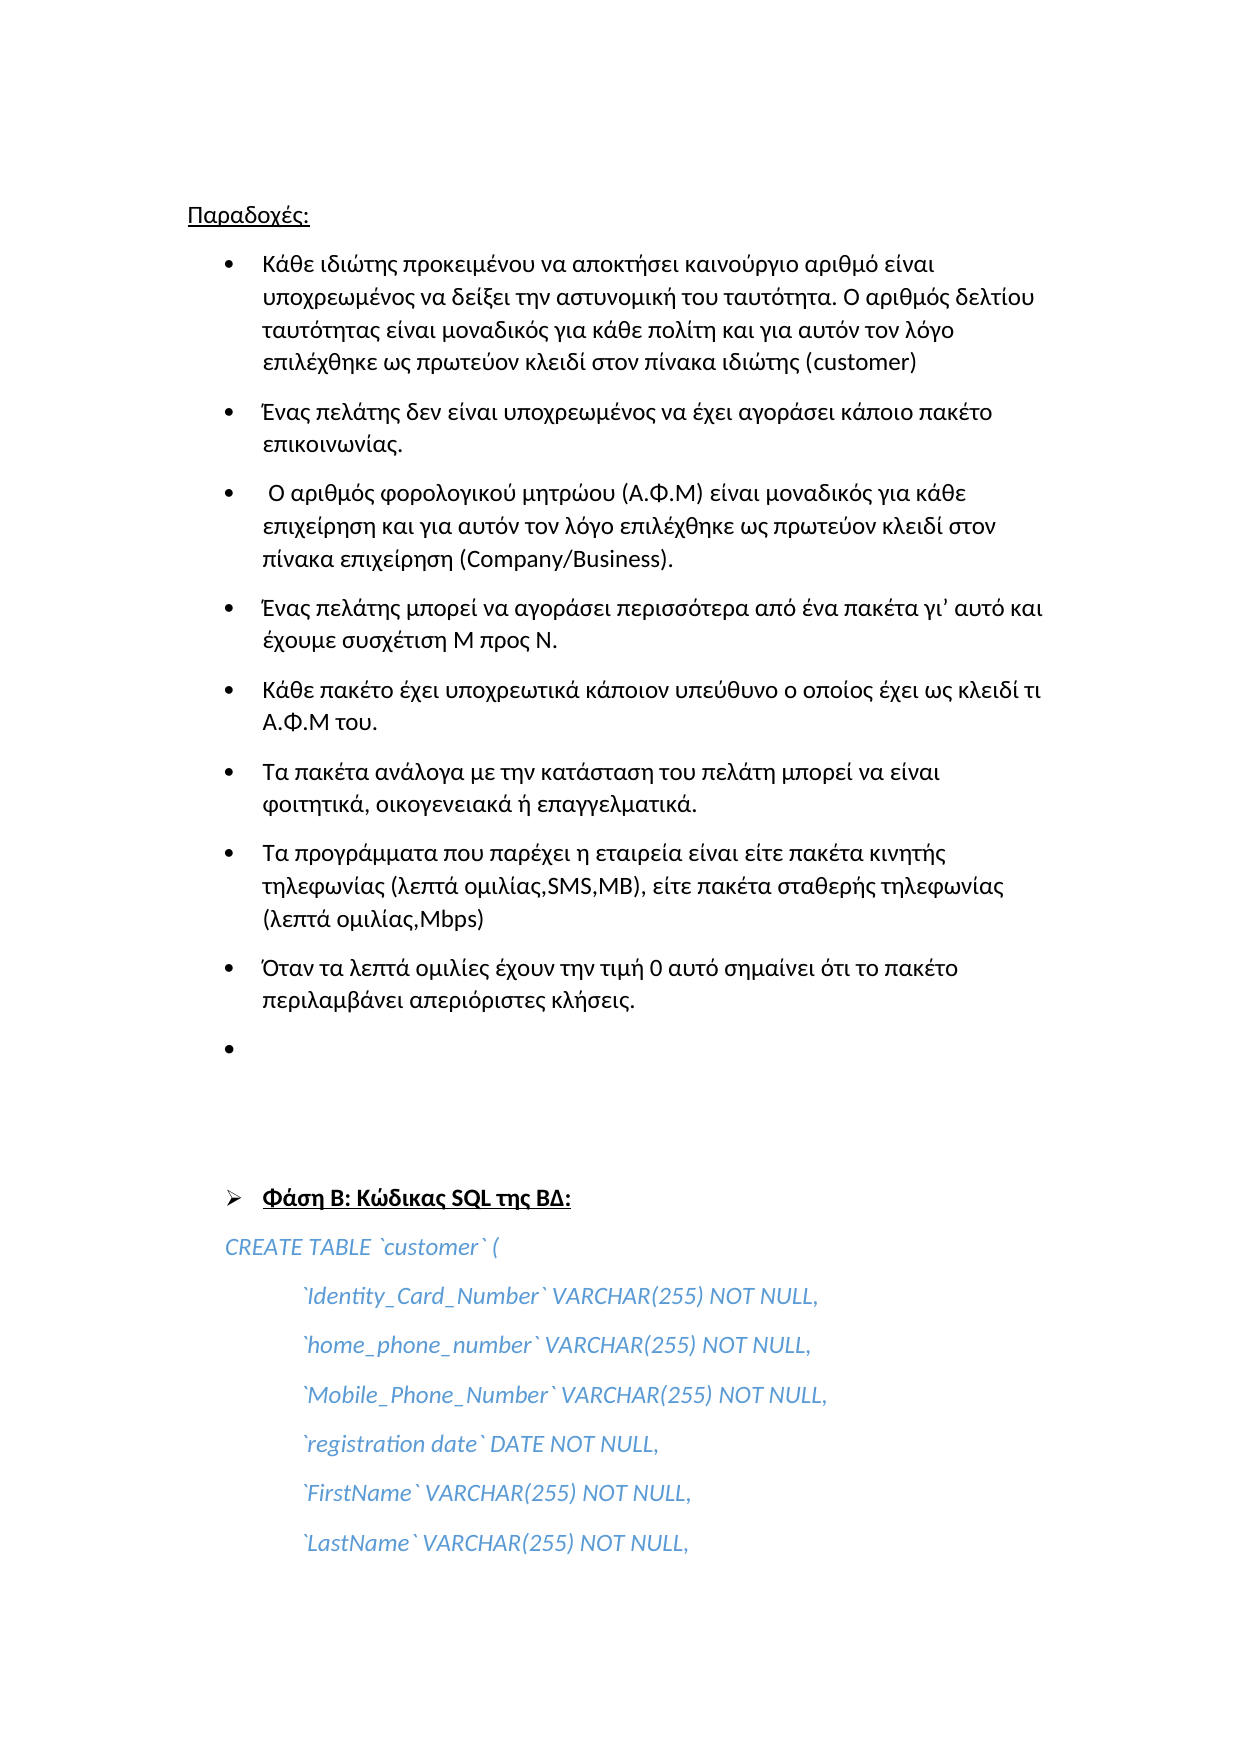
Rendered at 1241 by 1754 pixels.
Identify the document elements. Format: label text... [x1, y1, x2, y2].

text CREATE TABLE `customer` ( [225, 1231, 1053, 1262]
list Ο αριθμός φορολογικού μητρώου (Α.Φ.Μ) είναι μοναδικός για κάθε επιχείρηση και για αυτόν τον λόγο επιλέχθηκε ως πρωτεύον κλειδί στον πίνακα επιχείρηση (Company/Business). [225, 477, 1053, 573]
list Κάθε ιδιώτης προκειμένου να αποκτήσει καινούργιο αριθμό είναι υποχρεωμένος να δείξει την αστυνομική του ταυτότητα. Ο αριθμός δελτίου ταυτότητας είναι μοναδικός για κάθε πολίτη και για αυτόν τον λόγο επιλέχθηκε ως πρωτεύον κλειδί στον πίνακα ιδιώτης (customer) [225, 248, 1053, 377]
text `home_phone_number` VARCHAR(255) NOT NULL, [225, 1329, 1053, 1360]
list Τα προγράμματα που παρέχει η εταιρεία είναι είτε πακέτα κινητής τηλεφωνίας (λεπτά ομιλίας,SMS,MB), είτε πακέτα σταθερής τηλεφωνίας (λεπτά ομιλίας,Mbps) [225, 838, 1053, 933]
list Όταν τα λεπτά ομιλίες έχουν την τιμή 0 αυτό σημαίνει ότι το πακέτο περιλαμβάνει απεριόριστες κλήσεις. [225, 952, 1053, 1015]
text Παραδοχές: [187, 199, 1053, 230]
list Τα πακέτα ανάλογα με την κατάσταση του πελάτη μπορεί να είναι φοιτητικά, οικογενειακά ή επαγγελματικά. [225, 756, 1053, 819]
list Φάση Β: Κώδικας SQL της ΒΔ: [225, 1182, 1053, 1212]
text `LastName` VARCHAR(255) NOT NULL, [225, 1527, 1053, 1557]
text `FirstName` VARCHAR(255) NOT NULL, [225, 1477, 1053, 1508]
text `Mobile_Phone_Number` VARCHAR(255) NOT NULL, [225, 1379, 1053, 1409]
list Κάθε πακέτο έχει υποχρεωτικά κάποιον υπεύθυνο ο οποίος έχει ως κλειδί τι Α.Φ.Μ του. [225, 674, 1053, 737]
text `Identity_Card_Number` VARCHAR(255) NOT NULL, [225, 1280, 1053, 1311]
list Ένας πελάτης μπορεί να αγοράσει περισσότερα από ένα πακέτα γι’ αυτό και έχουμε συσχέτιση Μ προς Ν. [225, 592, 1053, 655]
list Ένας πελάτης δεν είναι υποχρεωμένος να έχει αγοράσει κάποιο πακέτο επικοινωνίας. [225, 396, 1053, 459]
text `registration date` DATE NOT NULL, [225, 1428, 1053, 1459]
